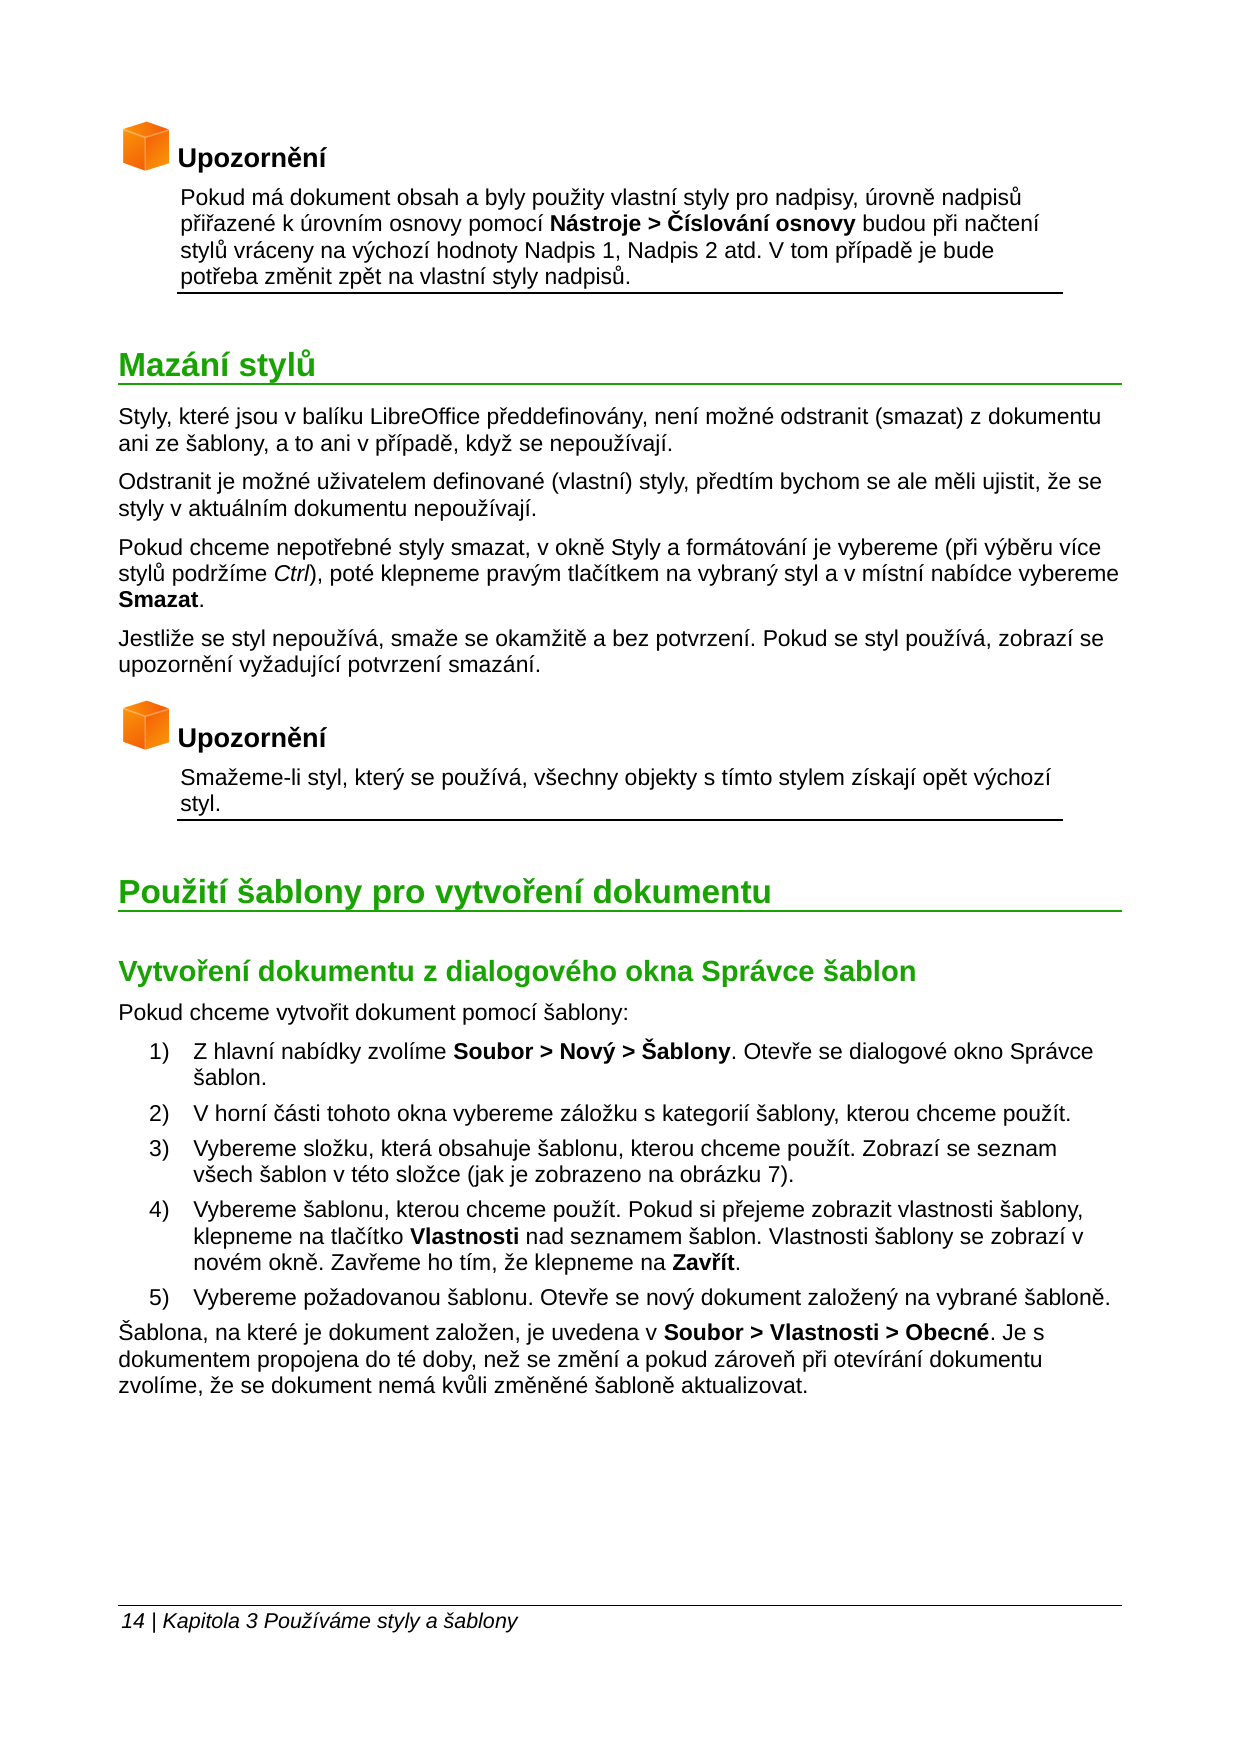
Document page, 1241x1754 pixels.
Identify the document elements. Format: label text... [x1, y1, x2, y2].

picture [119, 698, 173, 752]
list V horní části tohoto okna vybereme záložku s kategorií šablony, kterou chceme použít. [169, 1099, 1122, 1126]
text Pokud chceme vytvořit dokument pomocí šablony: [118, 999, 1122, 1025]
text Jestliže se styl nepoužívá, smaže se okamžitě a bez potvrzení. Pokud se styl používá, zobrazí se upozornění vyžadující potvrzení smazání. [118, 625, 1122, 678]
text Odstranit je možné uživatelem definované (vlastní) styly, předtím bychom se ale měli ujistit, že se styly v aktuálním dokumentu nepoužívají. [118, 468, 1122, 521]
list Vybereme složku, která obsahuje šablonu, kterou chceme použít. Zobrazí se seznam všech šablon v této složce (jak je zobrazeno na obrázku 7). [169, 1135, 1122, 1187]
picture [119, 119, 173, 173]
list Vybereme požadovanou šablonu. Otevře se nový dokument založený na vybrané šabloně. [169, 1284, 1122, 1311]
subtitle Použití šablony pro vytvoření dokumentu [118, 872, 1122, 910]
subtitle Upozornění [118, 698, 1122, 753]
text Pokud chceme nepotřebné styly smazat, v okně Styly a formátování je vybereme (při výběru více stylů podržíme Ctrl), poté klepneme pravým tlačítkem na vybraný styl a v místní nabídce vybereme Smazat. [118, 533, 1122, 613]
list Z hlavní nabídky zvolíme Soubor > Nový > Šablony. Otevře se dialogové okno Správce šablon. [169, 1038, 1122, 1091]
text Šablona, na které je dokument založen, je uvedena v Soubor > Vlastnosti > Obecné. Je s dokumentem propojena do té doby, než se změní a pokud zároveň při otevírání dokumentu zvolíme, že se dokument nemá kvůli změněné šabloně aktualizovat. [118, 1319, 1122, 1398]
subtitle Upozornění [118, 118, 1122, 173]
subtitle Mazání stylů [118, 345, 1122, 383]
text Smažeme-li styl, který se používá, všechny objekty s tímto stylem získají opět výchozí styl. [177, 761, 1063, 819]
list Vybereme šablonu, kterou chceme použít. Pokud si přejeme zobrazit vlastnosti šablony, klepneme na tlačítko Vlastnosti nad seznamem šablon. Vlastnosti šablony se zobrazí v novém okně. Zavřeme ho tím, že klepneme na Zavřít. [169, 1196, 1122, 1275]
text Styly, které jsou v balíku LibreOffice předdefinovány, není možné odstranit (smazat) z dokumentu ani ze šablony, a to ani v případě, když se nepoužívají. [118, 403, 1122, 456]
text Pokud má dokument obsah a byly použity vlastní styly pro nadpisy, úrovně nadpisů přiřazené k úrovním osnovy pomocí Nástroje > Číslování osnovy budou při načtení stylů vráceny na výchozí hodnoty Nadpis 1, Nadpis 2 atd. V tom případě je bude potřeba změnit zpět na vlastní styly nadpisů. [177, 181, 1063, 292]
subtitle Vytvoření dokumentu z dialogového okna Správce šablon [118, 954, 1122, 987]
